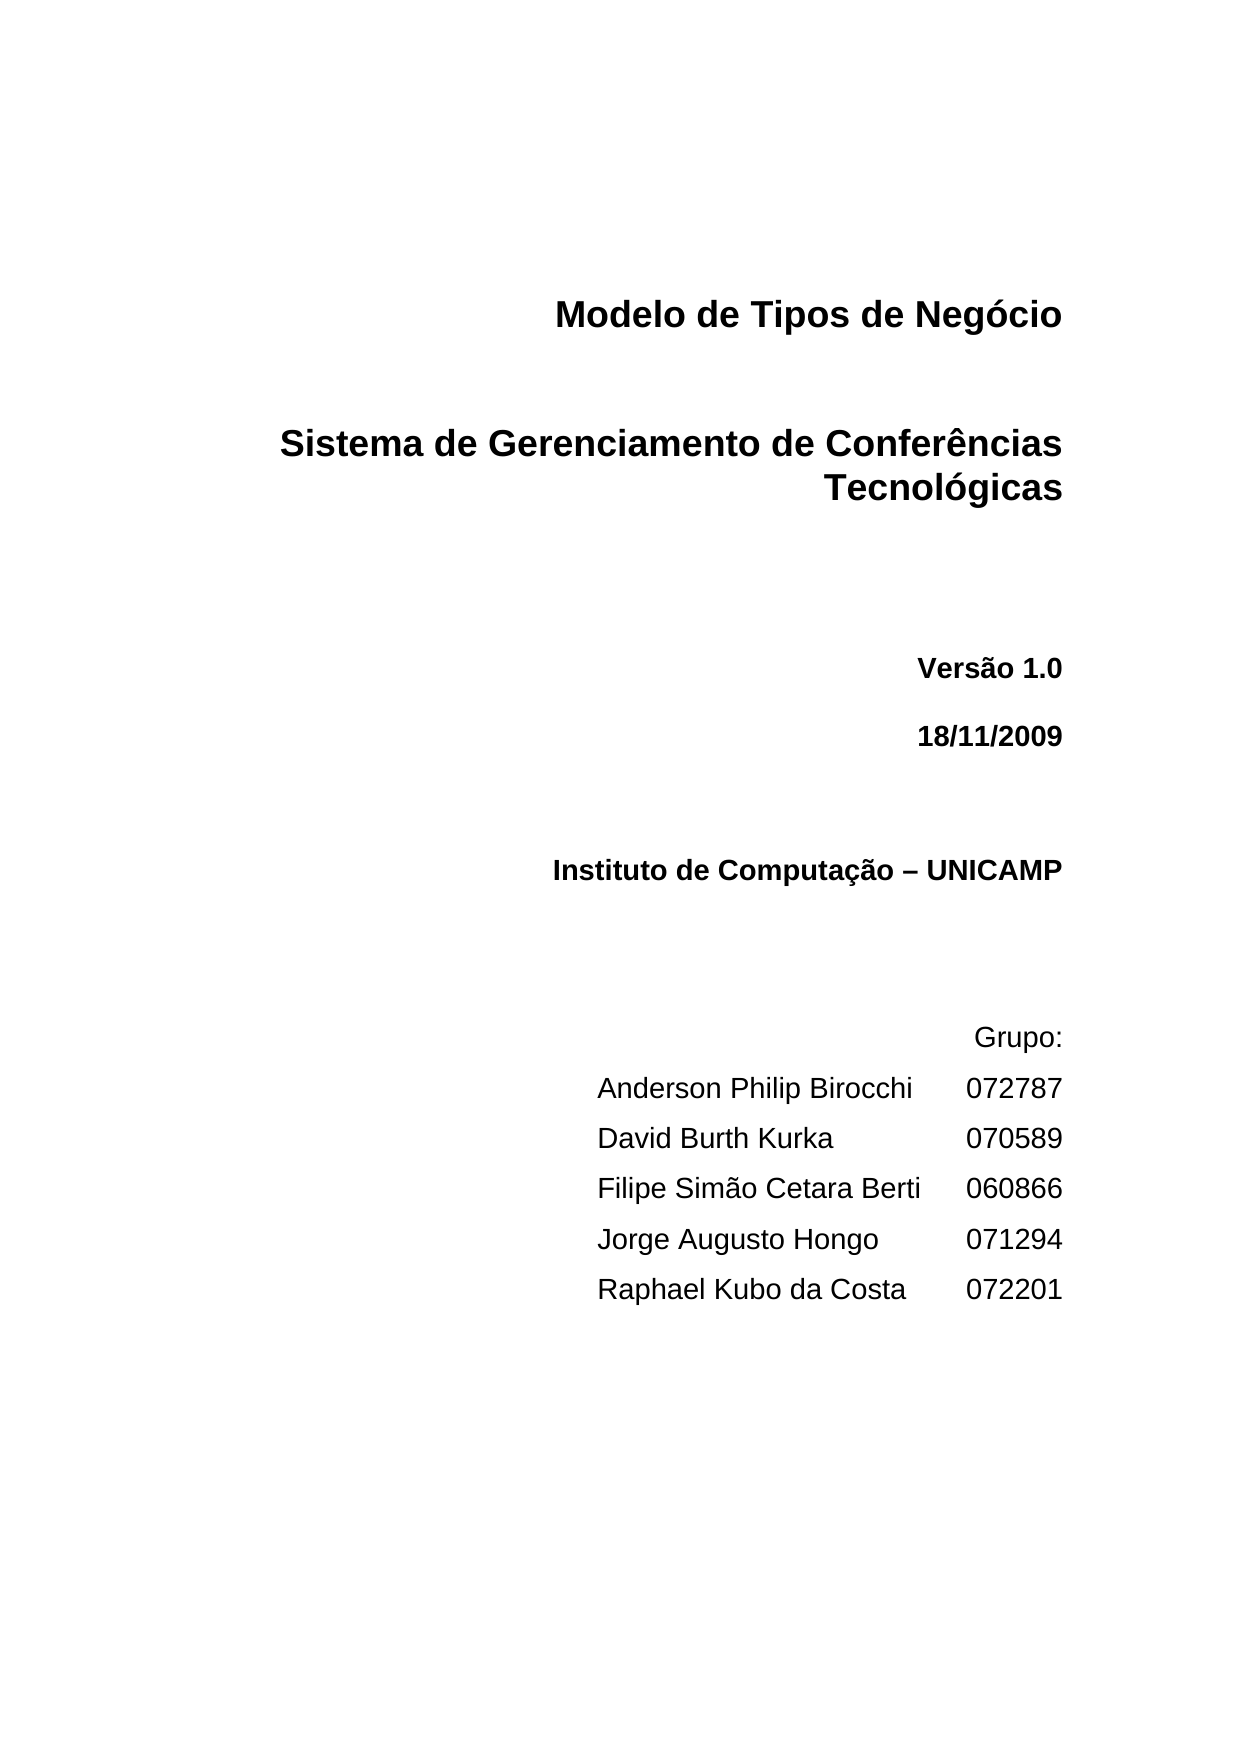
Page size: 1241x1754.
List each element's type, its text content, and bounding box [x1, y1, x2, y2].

text 18/11/2009 [177, 719, 1063, 752]
text Jorge Augusto Hongo 071294 [177, 1222, 1063, 1255]
text Versão 1.0 [177, 652, 1063, 685]
text Filipe Simão Cetara Berti 060866 [177, 1171, 1063, 1205]
text Grupo: [177, 1021, 1063, 1054]
text Modelo de Tipos de Negócio [177, 292, 1063, 335]
text David Burth Kurka 070589 [177, 1121, 1063, 1155]
subtitle Sistema de Gerenciamento de Conferências Tecnológicas [177, 422, 1063, 508]
text Raphael Kubo da Costa 072201 [177, 1272, 1063, 1306]
text Instituto de Computação – UNICAMP [177, 853, 1063, 886]
text Anderson Philip Birocchi 072787 [177, 1071, 1063, 1104]
